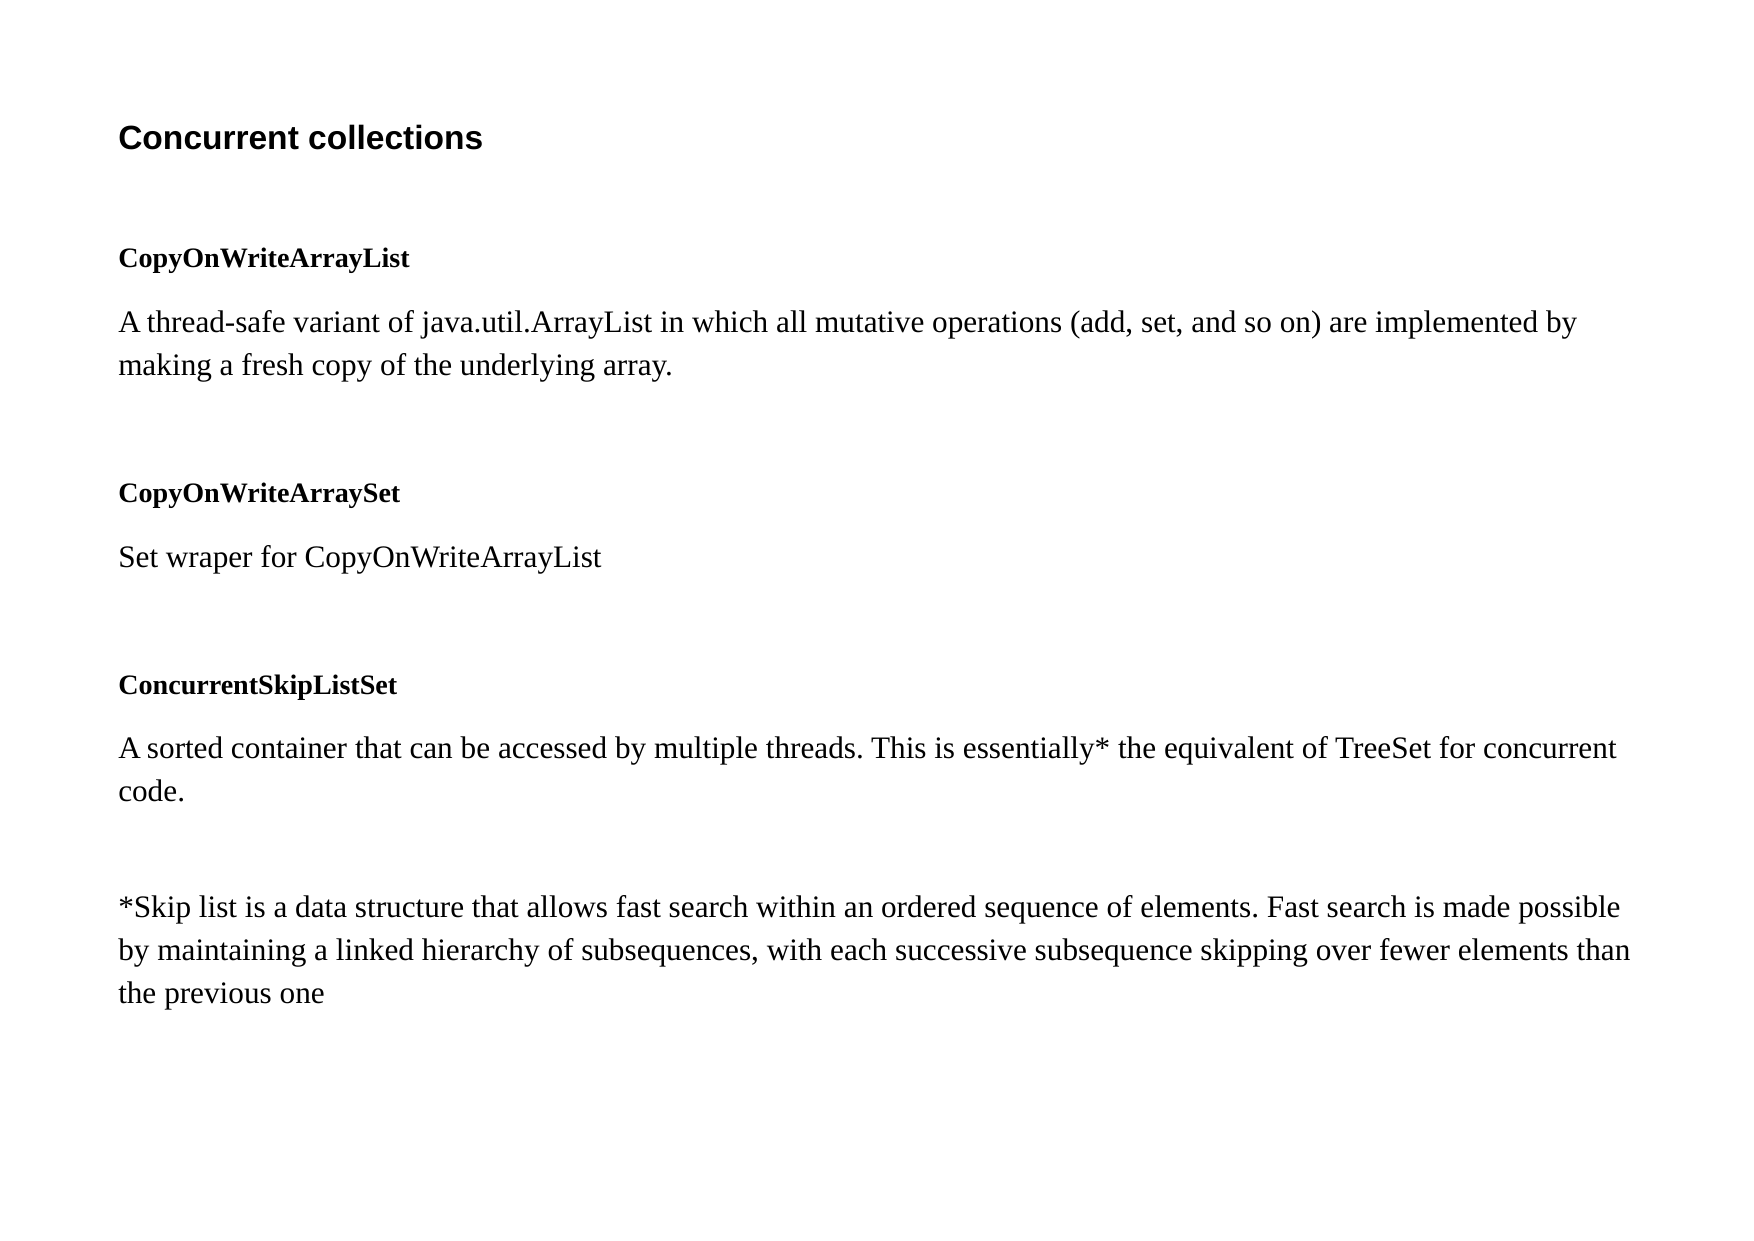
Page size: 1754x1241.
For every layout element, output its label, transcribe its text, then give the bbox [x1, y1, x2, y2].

subtitle CopyOnWriteArrayList [118, 242, 1635, 274]
subtitle Concurrent collections [118, 118, 1635, 157]
subtitle ConcurrentSkipListSet [118, 668, 1635, 700]
text Set wraper for CopyOnWriteArrayList [118, 538, 1635, 574]
subtitle CopyOnWriteArraySet [118, 476, 1635, 509]
text A sorted container that can be accessed by multiple threads. This is essentially* the equivalent of TreeSet for concurrent code. [118, 729, 1635, 808]
text *Skip list is a data structure that allows fast search within an ordered sequence of elements. Fast search is made possible by maintaining a linked hierarchy of subsequences, with each successive subsequence skipping over fewer elements than the previous one [118, 888, 1635, 1010]
text A thread-safe variant of java.util.ArrayList in which all mutative operations (add, set, and so on) are implemented by making a fresh copy of the underlying array. [118, 303, 1635, 382]
